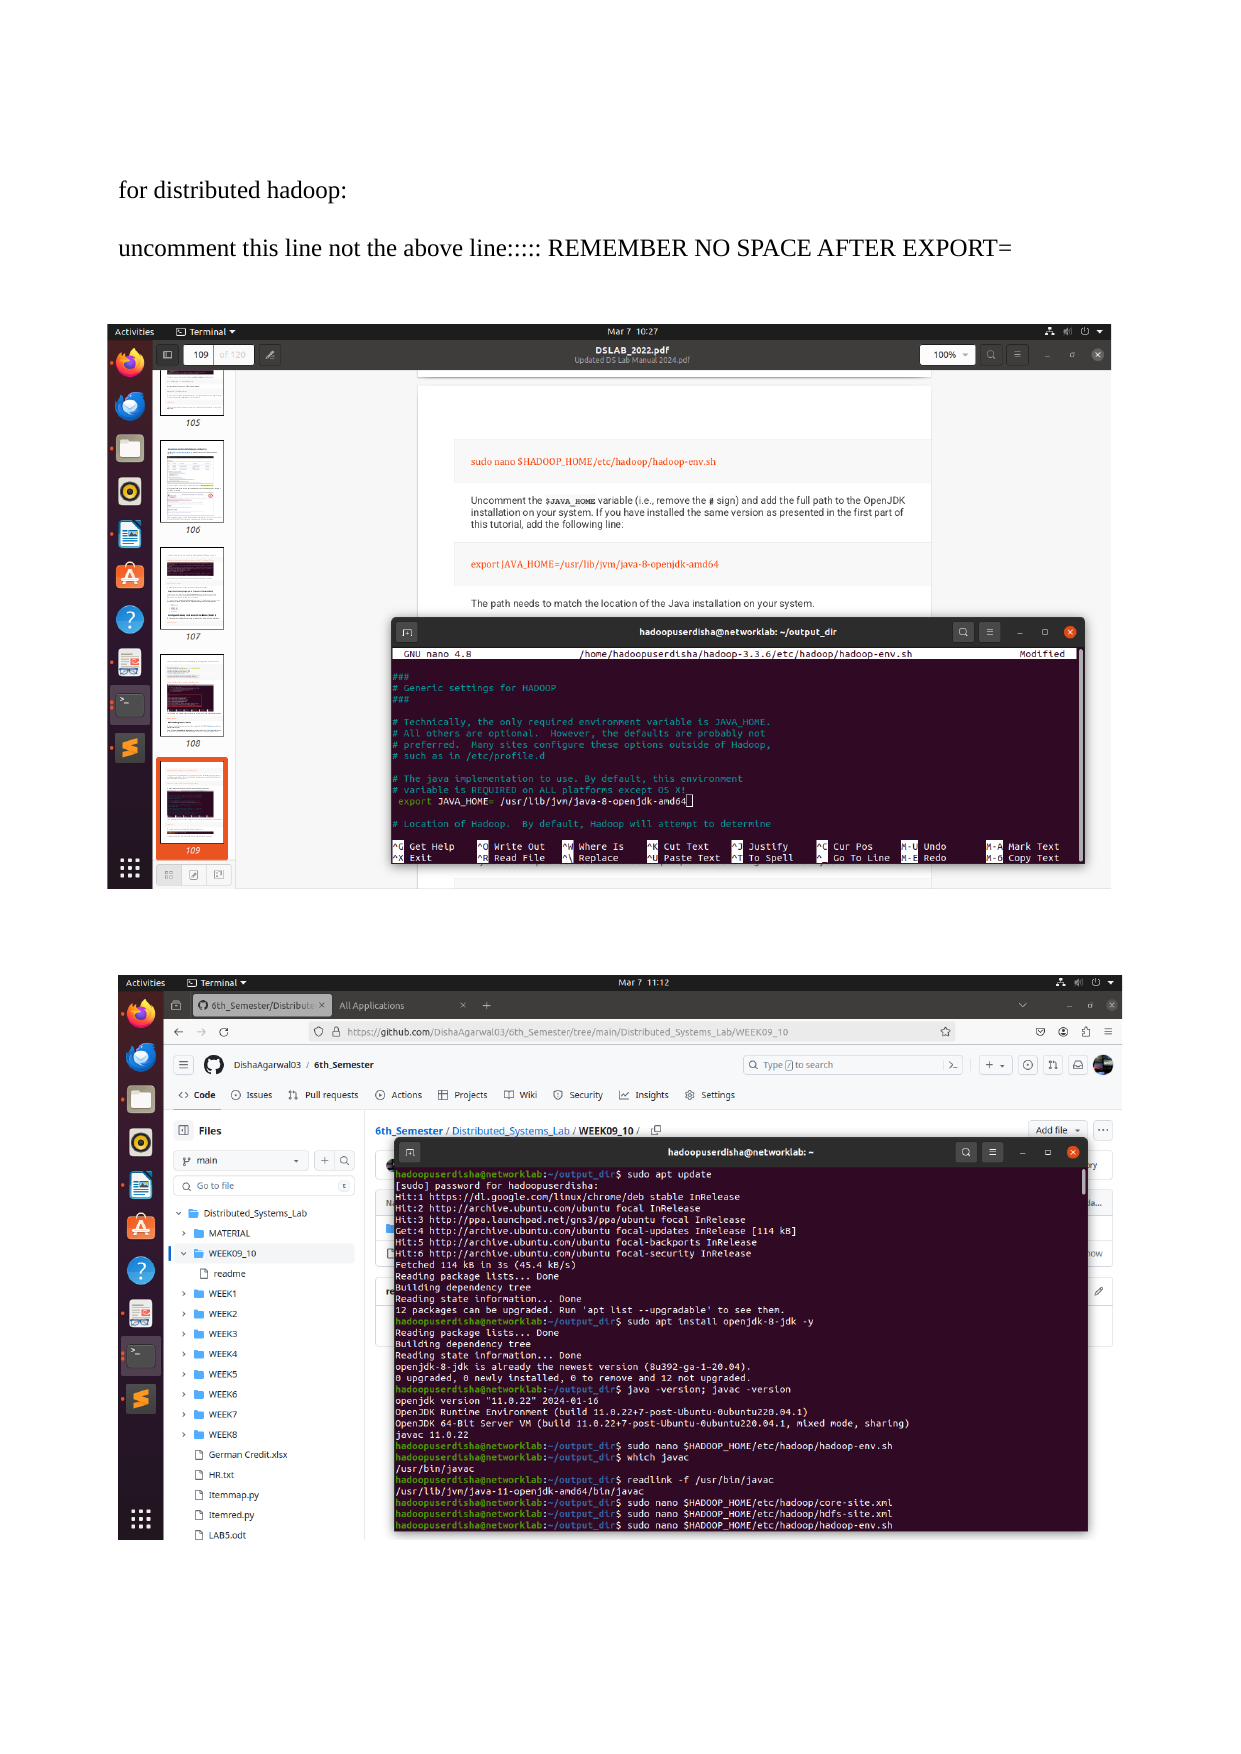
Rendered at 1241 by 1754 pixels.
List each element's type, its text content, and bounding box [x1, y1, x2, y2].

picture [107, 324, 1112, 889]
text for distributed hadoop: uncomment this line not the above line::::: REMEMBER NO SPACE AFTER EXPORT= [118, 176, 1122, 946]
picture [118, 975, 1123, 1540]
